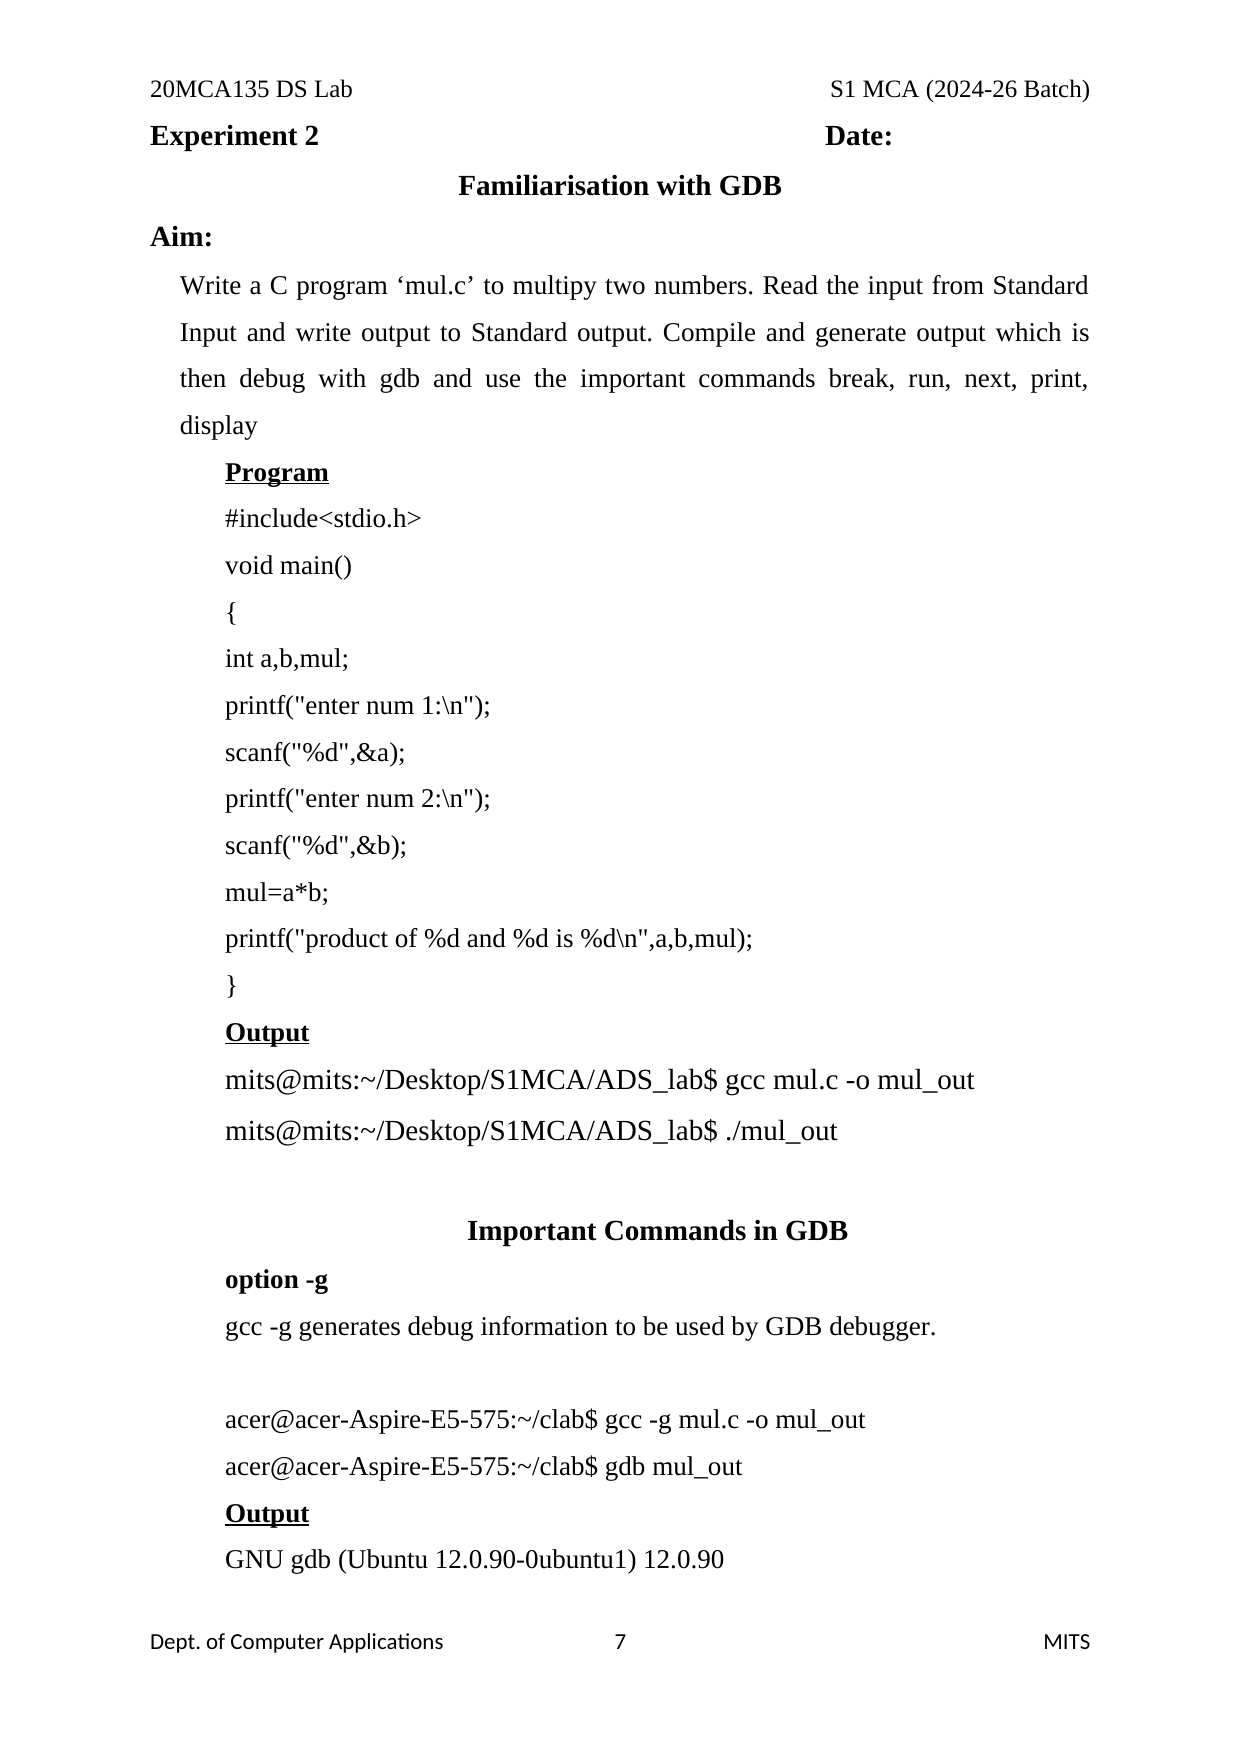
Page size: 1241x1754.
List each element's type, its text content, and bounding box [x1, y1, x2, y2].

text int a,b,mul; [225, 642, 1090, 673]
text Important Commands in GDB [225, 1213, 1090, 1247]
text #include<stdio.h> [225, 502, 1090, 533]
text GNU gdb (Ubuntu 12.0.90-0ubuntu1) 12.0.90 [225, 1544, 1090, 1575]
text { [225, 596, 1090, 627]
text Experiment 2 Date: [150, 118, 1090, 152]
text Output [225, 1016, 1090, 1047]
text Output [225, 1497, 1090, 1528]
text void main() [225, 549, 1090, 580]
text Write a C program ‘mul.c’ to multipy two numbers. Read the input from Standard Input and write output to Standard output. Compile and generate output which is then debug with gdb and use the important commands break, run, next, print, display [179, 269, 1090, 440]
text printf("enter num 1:\n"); [225, 689, 1090, 720]
text printf("enter num 2:\n"); [225, 782, 1090, 813]
text mits@mits:~/Desktop/S1MCA/ADS_lab$ ./mul_out [225, 1113, 1090, 1146]
text Aim: [150, 219, 1090, 252]
text gcc -g generates debug information to be used by GDB debugger. [225, 1310, 1090, 1341]
text scanf("%d",&a); [225, 736, 1090, 767]
text Familiarisation with GDB [150, 168, 1090, 202]
text option -g [225, 1264, 1090, 1295]
text } [225, 969, 1090, 1000]
text printf("product of %d and %d is %d\n",a,b,mul); [225, 922, 1090, 953]
text Program [225, 456, 1090, 487]
text acer@acer-Aspire-E5-575:~/clab$ gcc -g mul.c -o mul_out [225, 1404, 1090, 1435]
text mul=a*b; [225, 876, 1090, 907]
text mits@mits:~/Desktop/S1MCA/ADS_lab$ gcc mul.c -o mul_out [225, 1062, 1090, 1096]
text acer@acer-Aspire-E5-575:~/clab$ gdb mul_out [225, 1450, 1090, 1481]
text scanf("%d",&b); [225, 829, 1090, 860]
